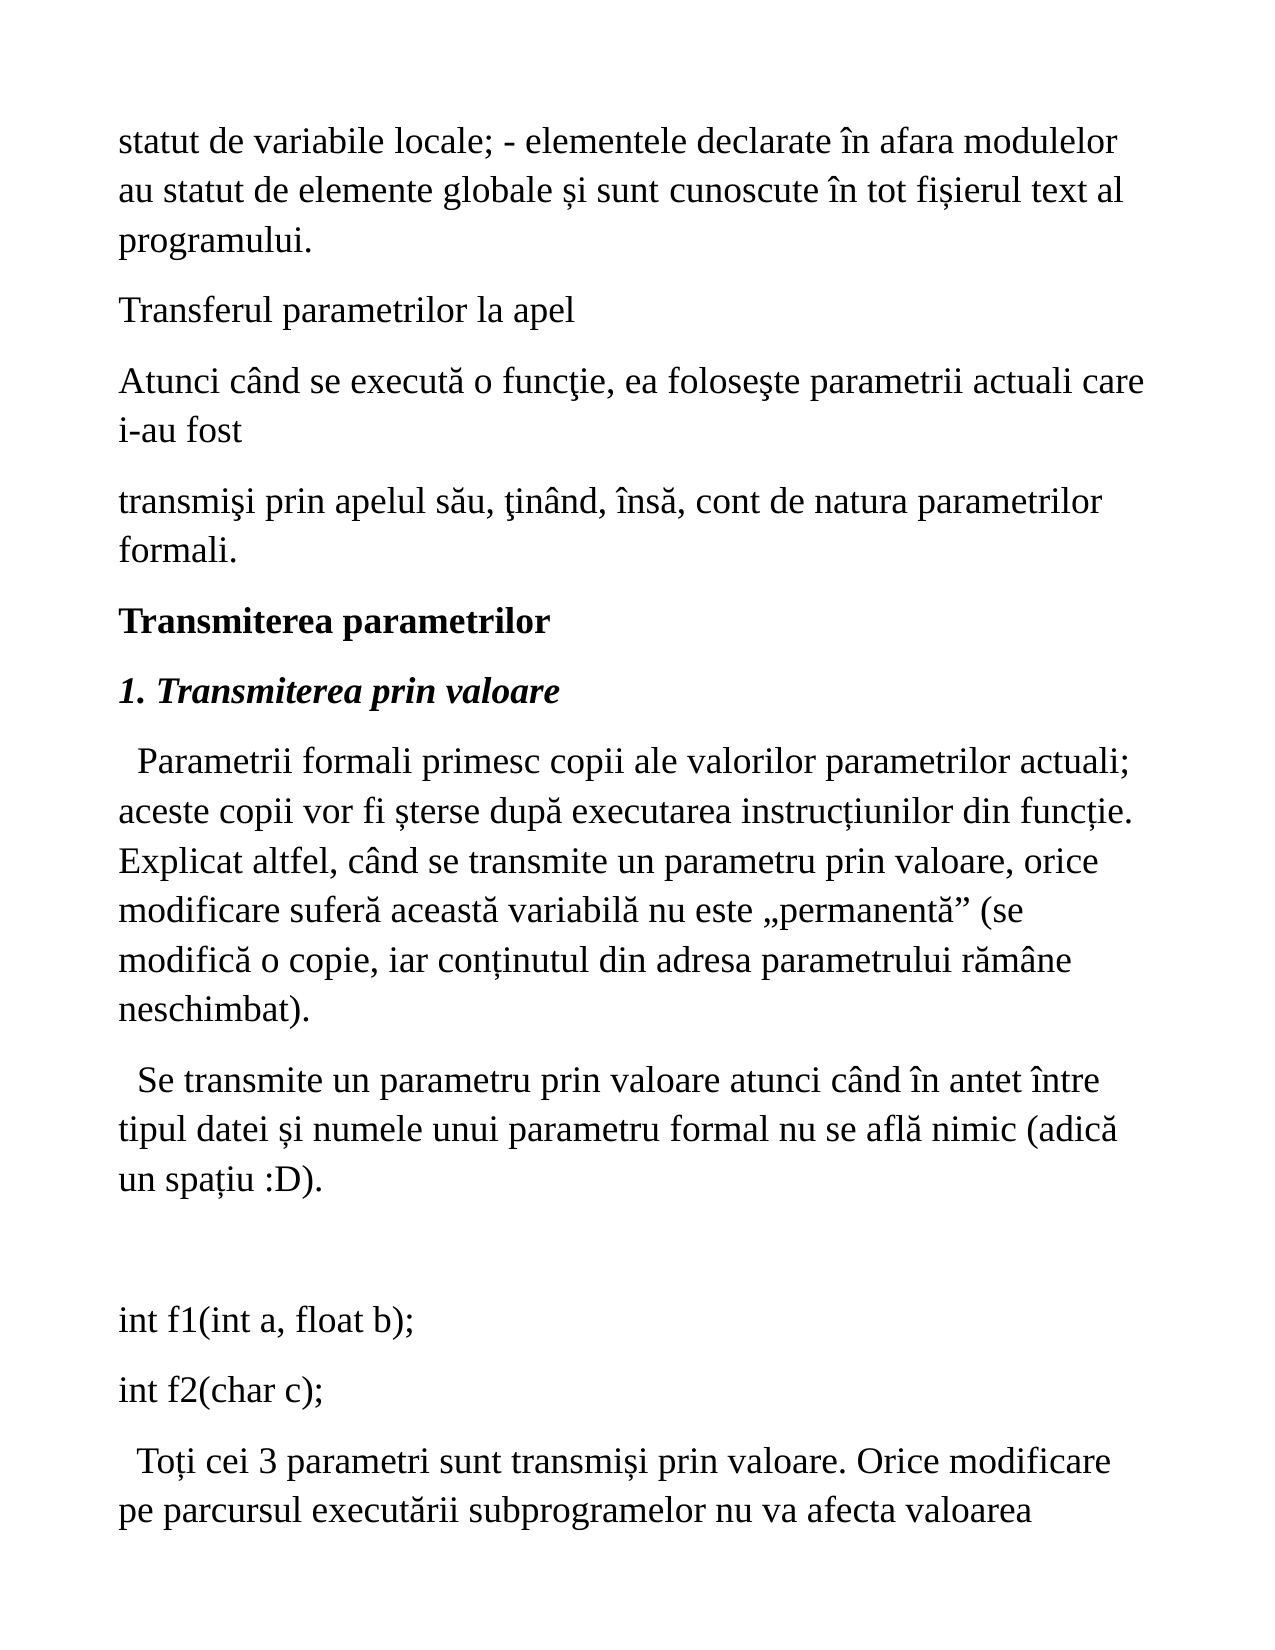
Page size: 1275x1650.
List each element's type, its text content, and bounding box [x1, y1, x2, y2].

text 1. Transmiterea prin valoare [118, 668, 1157, 712]
text Se transmite un parametru prin valoare atunci când în antet între tipul datei și numele unui parametru formal nu se află nimic (adică un spațiu :D). [118, 1057, 1157, 1199]
text transmişi prin apelul său, ţinând, însă, cont de natura parametrilor formali. [118, 478, 1157, 571]
text Atunci când se execută o funcţie, ea foloseşte parametrii actuali care i-au fost [118, 358, 1157, 451]
text Parametrii formali primesc copii ale valorilor parametrilor actuali; aceste copii vor fi șterse după executarea instrucțiunilor din funcție. Explicat altfel, când se transmite un parametru prin valoare, orice modificare suferă această variabilă nu este „permanentă” (se modifică o copie, iar conținutul din adresa parametrului rămâne neschimbat). [118, 739, 1157, 1030]
text int f1(int a, float b); [118, 1297, 1157, 1340]
text Toți cei 3 parametri sunt transmiși prin valoare. Orice modificare pe parcursul executării subprogramelor nu va afecta valoarea [118, 1438, 1157, 1531]
text Transferul parametrilor la apel [118, 288, 1157, 331]
text Transmiterea parametrilor [118, 598, 1157, 641]
text int f2(char c); [118, 1368, 1157, 1411]
text statut de variabile locale; - elementele declarate în afara modulelor au statut de elemente globale și sunt cunoscute în tot fișierul text al programului. [118, 118, 1157, 260]
